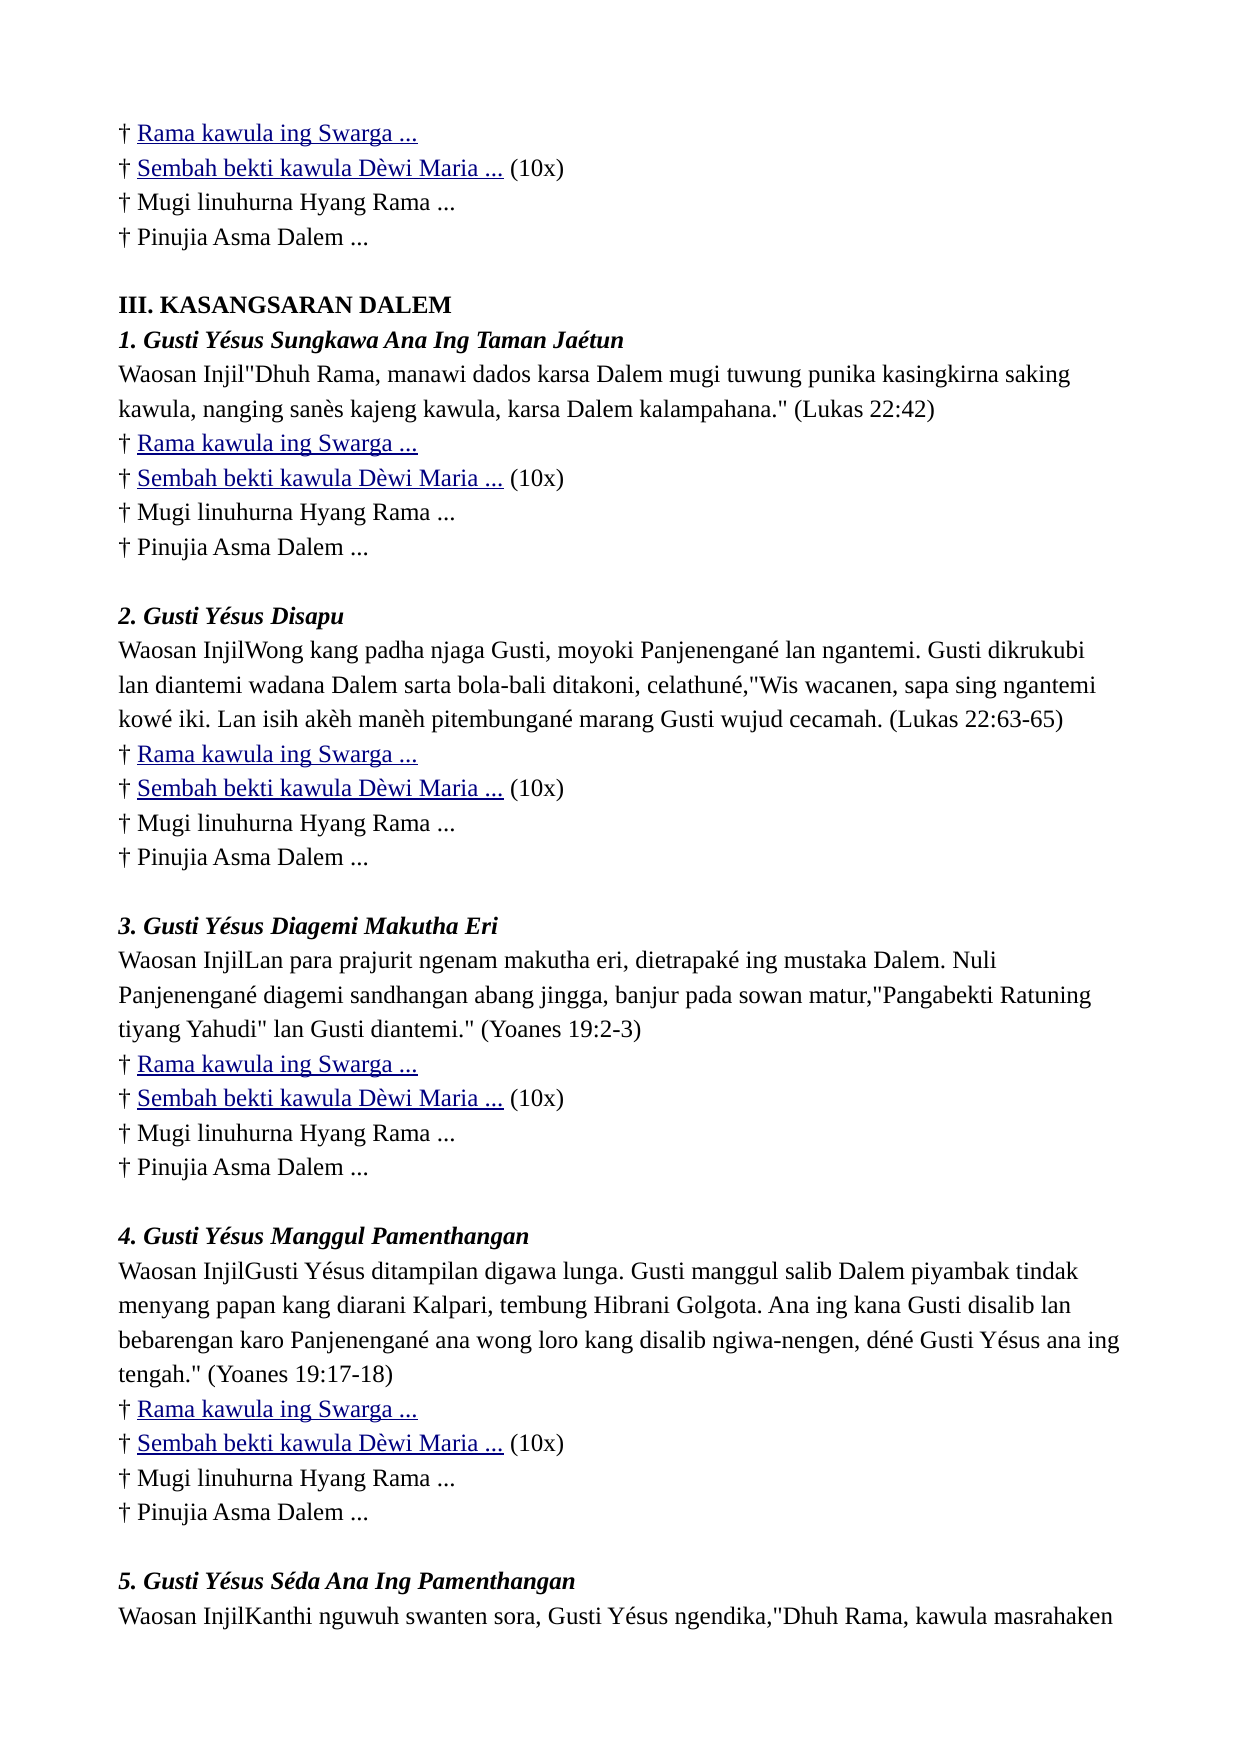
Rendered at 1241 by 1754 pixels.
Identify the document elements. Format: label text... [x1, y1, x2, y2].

text † Rama kawula ing Swarga ... † Sembah bekti kawula Dèwi Maria ... (10x) † Mugi linuhurna Hyang Rama ... † Pinujia Asma Dalem ... III. KASANGSARAN DALEM 1. Gusti Yésus Sungkawa Ana Ing Taman Jaétun Waosan Injil"Dhuh Rama, manawi dados karsa Dalem mugi tuwung punika kasingkirna saking kawula, nanging sanès kajeng kawula, karsa Dalem kalampahana." (Lukas 22:42) † Rama kawula ing Swarga ... † Sembah bekti kawula Dèwi Maria ... (10x) † Mugi linuhurna Hyang Rama ... † Pinujia Asma Dalem ... 2. Gusti Yésus Disapu Waosan InjilWong kang padha njaga Gusti, moyoki Panjenengané lan ngantemi. Gusti dikrukubi lan diantemi wadana Dalem sarta bola-bali ditakoni, celathuné,"Wis wacanen, sapa sing ngantemi kowé iki. Lan isih akèh manèh pitembungané marang Gusti wujud cecamah. (Lukas 22:63-65) † Rama kawula ing Swarga ... † Sembah bekti kawula Dèwi Maria ... (10x) † Mugi linuhurna Hyang Rama ... † Pinujia Asma Dalem ... 3. Gusti Yésus Diagemi Makutha Eri Waosan InjilLan para prajurit ngenam makutha eri, dietrapaké ing mustaka Dalem. Nuli Panjenengané diagemi sandhangan abang jingga, banjur pada sowan matur,"Pangabekti Ratuning tiyang Yahudi" lan Gusti diantemi." (Yoanes 19:2-3) † Rama kawula ing Swarga ... † Sembah bekti kawula Dèwi Maria ... (10x) † Mugi linuhurna Hyang Rama ... † Pinujia Asma Dalem ... 4. Gusti Yésus Manggul Pamenthangan Waosan InjilGusti Yésus ditampilan digawa lunga. Gusti manggul salib Dalem piyambak tindak menyang papan kang diarani Kalpari, tembung Hibrani Golgota. Ana ing kana Gusti disalib lan bebarengan karo Panjenengané ana wong loro kang disalib ngiwa-nengen, déné Gusti Yésus ana ing tengah." (Yoanes 19:17-18) † Rama kawula ing Swarga ... † Sembah bekti kawula Dèwi Maria ... (10x) † Mugi linuhurna Hyang Rama ... † Pinujia Asma Dalem ... 5. Gusti Yésus Séda Ana Ing Pamenthangan Waosan InjilKanthi nguwuh swanten sora, Gusti Yésus ngendika,"Dhuh Rama, kawula masrahaken [118, 118, 1122, 1629]
